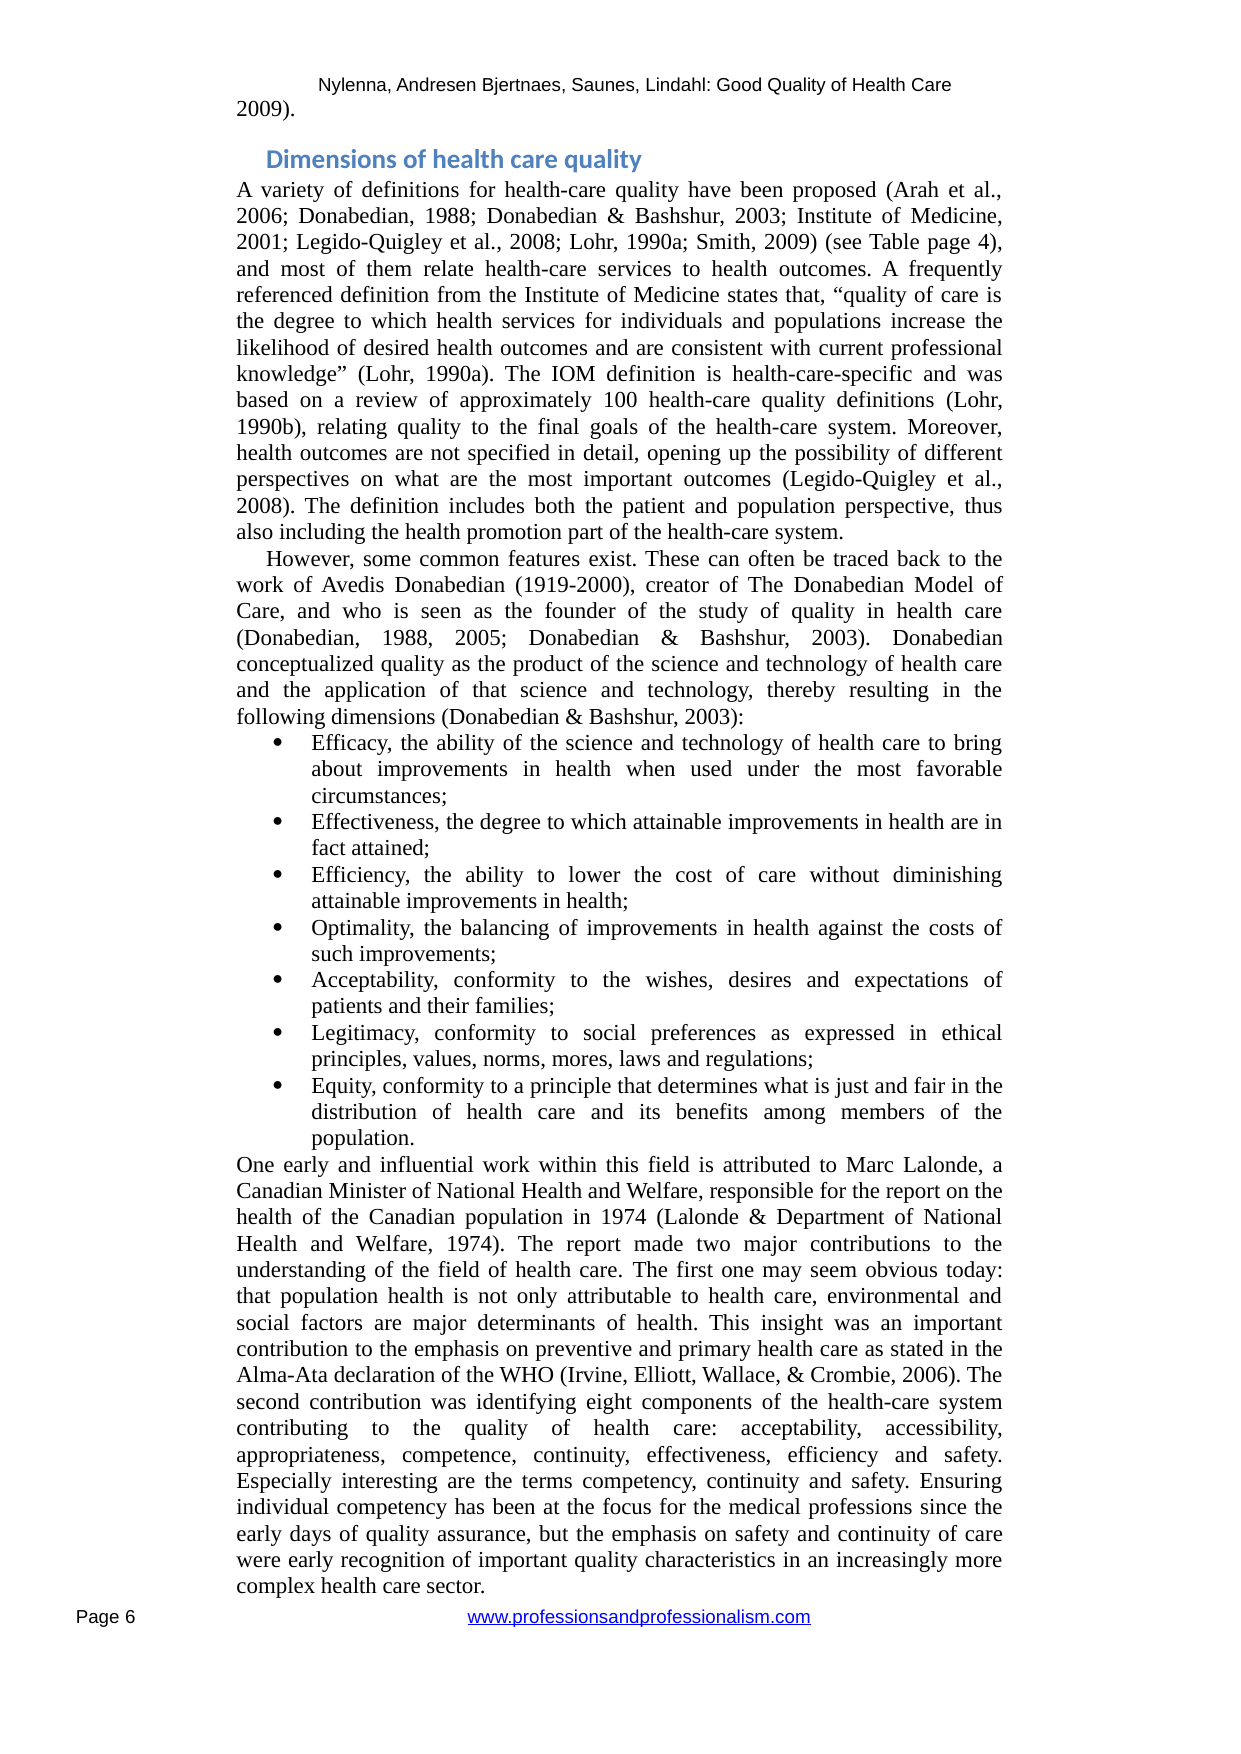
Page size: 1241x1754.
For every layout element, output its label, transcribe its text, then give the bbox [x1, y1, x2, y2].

list Equity, conformity to a principle that determines what is just and fair in the distribution of health care and its benefits among members of the population. [274, 1072, 1004, 1151]
text A variety of definitions for health-care quality have been proposed (Arah et al., 2006; Donabedian, 1988; Donabedian & Bashshur, 2003; Institute of Medicine, 2001; Legido-Quigley et al., 2008; Lohr, 1990a; Smith, 2009) (see Table page 4), and most of them relate health-care services to health outcomes. A frequently referenced definition from the Institute of Medicine states that, “quality of care is the degree to which health services for individuals and populations increase the likelihood of desired health outcomes and are consistent with current professional knowledge” (Lohr, 1990a). The IOM definition is health-care-specific and was based on a review of approximately 100 health-care quality definitions (Lohr, 1990b), relating quality to the final goals of the health-care system. Moreover, health outcomes are not specified in detail, opening up the possibility of different perspectives on what are the most important outcomes (Legido-Quigley et al., 2008). The definition includes both the patient and population perspective, thus also including the health promotion part of the health-care system. [236, 176, 1004, 544]
text However, some common features exist. These can often be traced back to the work of Avedis Donabedian (1919-2000), creator of The Donabedian Model of Care, and who is seen as the founder of the study of quality in health care (Donabedian, 1988, 2005; Donabedian & Bashshur, 2003). Donabedian conceptualized quality as the product of the science and technology of health care and the application of that science and technology, thereby resulting in the following dimensions (Donabedian & Bashshur, 2003): [236, 544, 1004, 729]
list Optimality, the balancing of improvements in health against the costs of such improvements; [274, 913, 1004, 966]
text One early and influential work within this field is attributed to Marc Lalonde, a Canadian Minister of National Health and Welfare, responsible for the report on the health of the Canadian population in 1974 (Lalonde & Department of National Health and Welfare, 1974). The report made two major contributions to the understanding of the field of health care. The first one may seem obvious today: that population health is not only attributable to health care, environmental and social factors are major determinants of health. This insight was an important contribution to the emphasis on preventive and primary health care as stated in the Alma-Ata declaration of the WHO (Irvine, Elliott, Wallace, & Crombie, 2006). The second contribution was identifying eight components of the health-care system contributing to the quality of health care: acceptability, accessibility, appropriateness, competence, continuity, effectiveness, efficiency and safety. Especially interesting are the terms competency, continuity and safety. Ensuring individual competency has been at the focus for the medical professions since the early days of quality assurance, but the emphasis on safety and continuity of care were early recognition of important quality characteristics in an increasingly more complex health care sector. [236, 1151, 1004, 1599]
list Effectiveness, the degree to which attainable improvements in health are in fact attained; [274, 808, 1004, 861]
list Efficacy, the ability of the science and technology of health care to bring about improvements in health when used under the most favorable circumstances; [274, 729, 1004, 808]
text 2009). [236, 95, 1004, 122]
list Acceptability, conformity to the wishes, desires and expectations of patients and their families; [274, 966, 1004, 1019]
list Efficiency, the ability to lower the cost of care without diminishing attainable improvements in health; [274, 861, 1004, 913]
list Legitimacy, conformity to social preferences as expressed in ethical principles, values, norms, mores, laws and regulations; [274, 1019, 1004, 1072]
subtitle Dimensions of health care quality [236, 143, 1004, 176]
